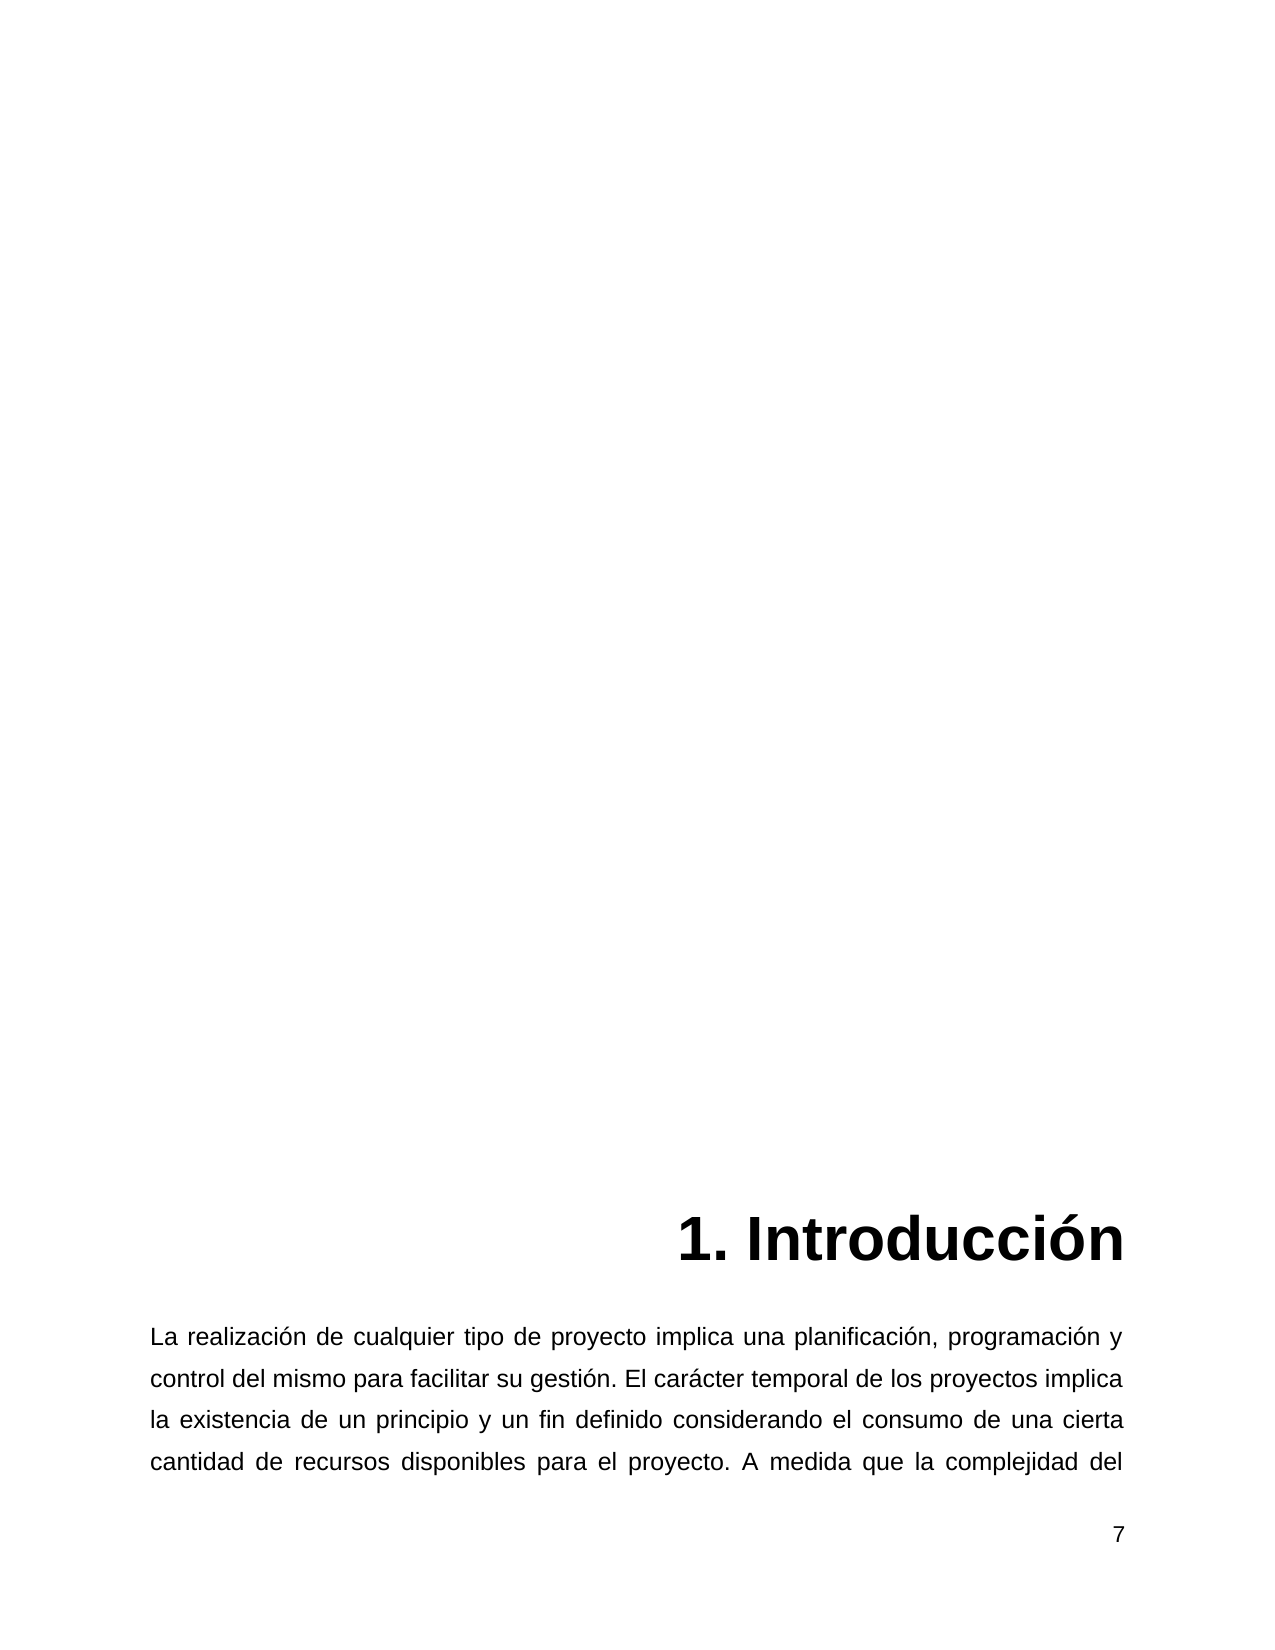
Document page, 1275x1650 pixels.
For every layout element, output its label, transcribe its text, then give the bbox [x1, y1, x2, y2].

text 1. Introducción [150, 1204, 1125, 1274]
text La realización de cualquier tipo de proyecto implica una planificación, programación y control del mismo para facilitar su gestión. El carácter temporal de los proyectos implica la existencia de un principio y un fin definido considerando el consumo de una cierta cantidad de recursos disponibles para el proyecto. A medida que la complejidad del [150, 1322, 1125, 1476]
